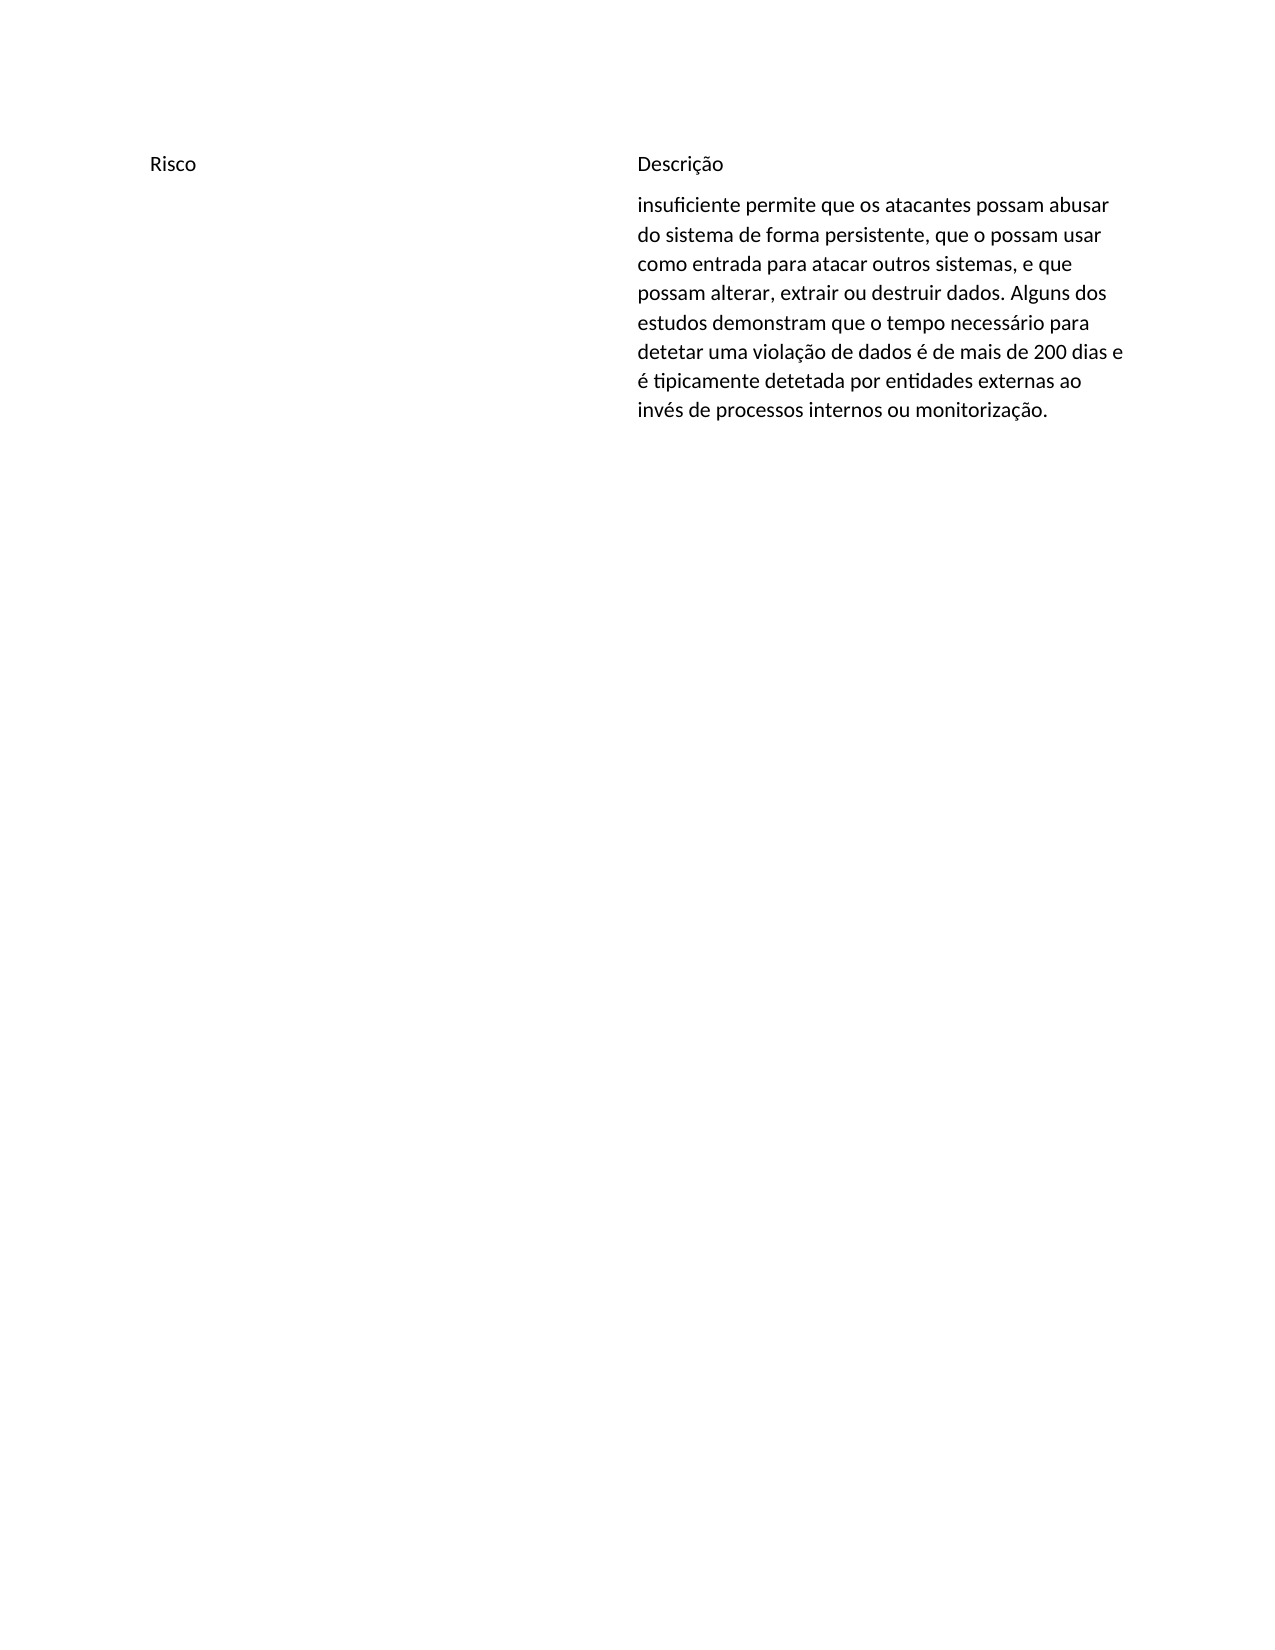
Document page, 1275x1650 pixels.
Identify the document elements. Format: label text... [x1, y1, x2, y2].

table_header Descrição [638, 150, 1125, 192]
table_cell [150, 192, 637, 438]
table_cell insuficiente permite que os atacantes possam abusar do sistema de forma persistente, que o possam usar como entrada para atacar outros sistemas, e que possam alterar, extrair ou destruir dados. Alguns dos estudos demonstram que o tempo necessário para detetar uma violação de dados é de mais de 200 dias e é tipicamente detetada por entidades externas ao invés de processos internos ou monitorização. [638, 192, 1125, 438]
table_header Risco [150, 150, 637, 192]
